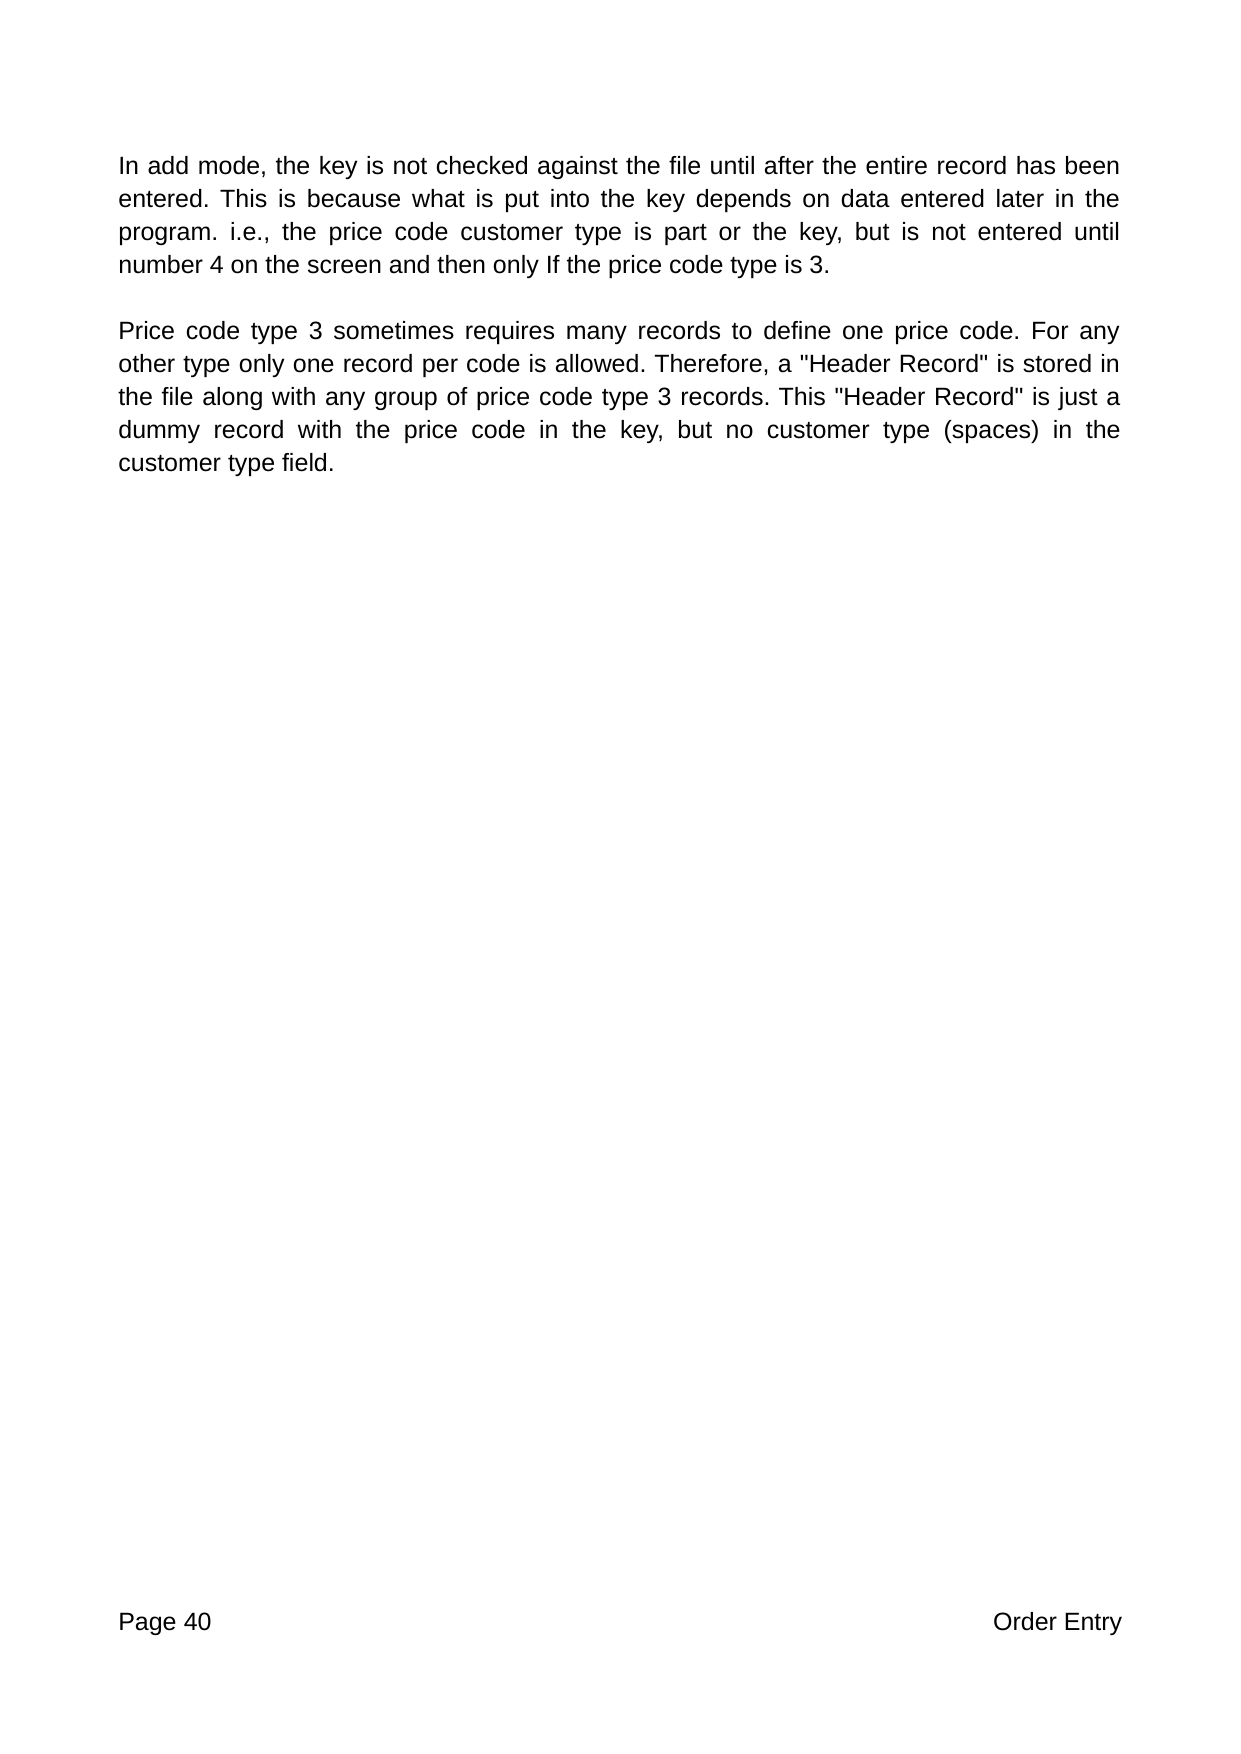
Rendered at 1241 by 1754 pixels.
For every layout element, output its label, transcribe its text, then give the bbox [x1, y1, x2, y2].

text In add mode, the key is not checked against the file until after the entire record has been entered. This is because what is put into the key depends on data entered later in the program. i.e., the price code customer type is part or the key, but is not entered until number 4 on the screen and then only If the price code type is 3. [118, 151, 1122, 279]
text Price code type 3 sometimes requires many records to define one price code. For any other type only one record per code is allowed. Therefore, a "Header Record" is stored in the file along with any group of price code type 3 records. This "Header Record" is just a dummy record with the price code in the key, but no customer type (spaces) in the customer type field. [118, 316, 1122, 477]
